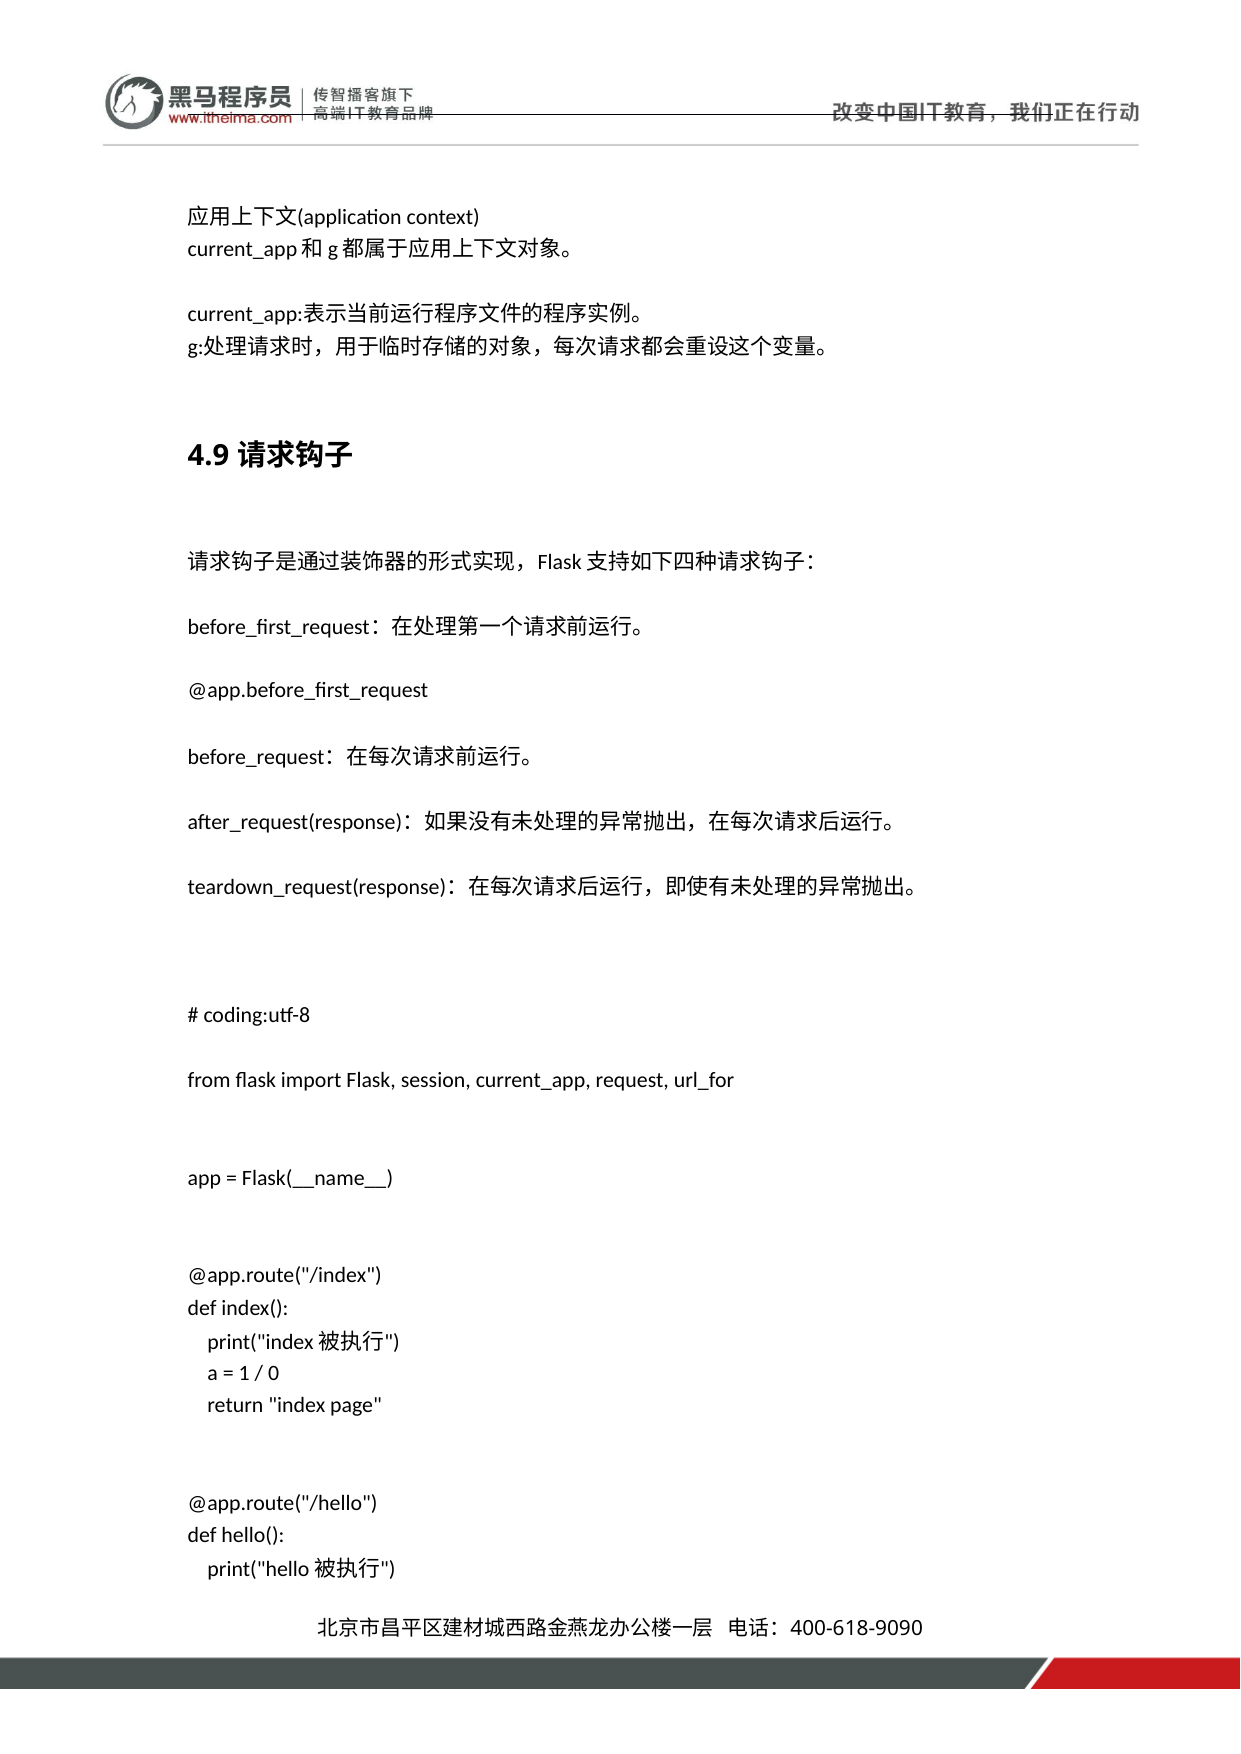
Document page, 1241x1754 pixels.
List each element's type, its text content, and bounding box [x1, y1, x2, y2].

text 应用上下文(application context) [187, 194, 1053, 227]
text print("hello 被执行") [187, 1547, 1053, 1579]
text a = 1 / 0 [187, 1352, 1053, 1384]
text # coding:utf-8 [187, 994, 1053, 1027]
text @app.route("/hello") [187, 1482, 1053, 1514]
text return "index page" [187, 1384, 1053, 1417]
text before_request：在每次请求前运行。 [187, 734, 1053, 767]
text current_app:表示当前运行程序文件的程序实例。 [187, 292, 1053, 324]
text g:处理请求时，用于临时存储的对象，每次请求都会重设这个变量。 [187, 324, 1053, 357]
text teardown_request(response)：在每次请求后运行，即使有未处理的异常抛出。 [187, 864, 1053, 897]
picture [0, 3, 1241, 153]
text def hello(): [187, 1514, 1053, 1547]
text after_request(response)：如果没有未处理的异常抛出，在每次请求后运行。 [187, 799, 1053, 832]
text @app.before_first_request [187, 669, 1053, 702]
text 请求钩子是通过装饰器的形式实现，Flask支持如下四种请求钩子： [187, 539, 1053, 572]
text print("index 被执行") [187, 1319, 1053, 1352]
text def index(): [187, 1287, 1053, 1319]
subtitle 4.9 请求钩子 [187, 417, 1053, 482]
text app = Flask(__name__) [187, 1157, 1053, 1189]
text current_app和g都属于应用上下文对象。 [187, 227, 1053, 259]
text from flask import Flask, session, current_app, request, url_for [187, 1059, 1053, 1092]
text before_first_request：在处理第一个请求前运行。 [187, 604, 1053, 637]
picture [0, 1599, 1241, 1689]
text @app.route("/index") [187, 1254, 1053, 1287]
